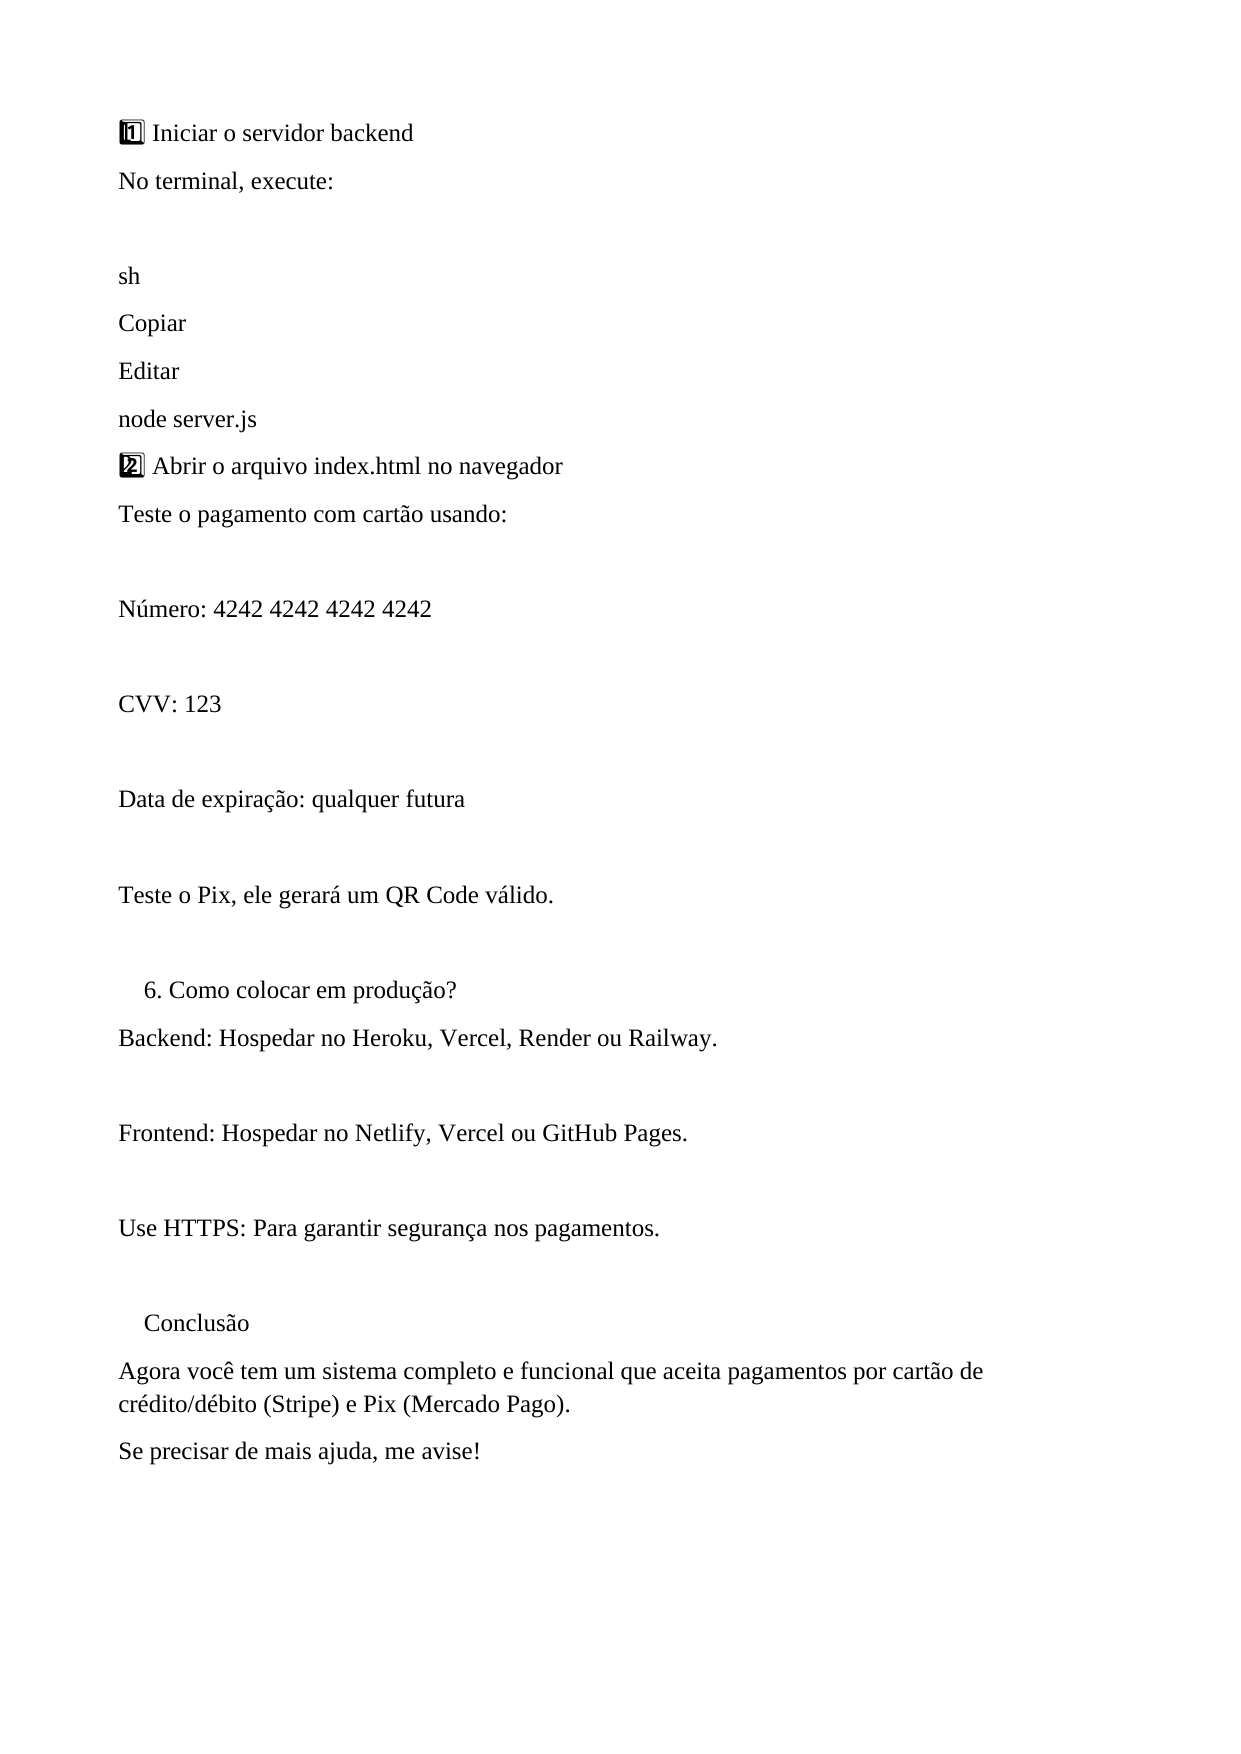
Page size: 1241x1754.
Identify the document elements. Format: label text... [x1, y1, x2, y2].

text sh [118, 261, 1122, 290]
text 1️⃣ Iniciar o servidor backend [118, 118, 1122, 147]
text Frontend: Hospedar no Netlify, Vercel ou GitHub Pages. [118, 1118, 1122, 1147]
text node server.js [118, 404, 1122, 432]
text Agora você tem um sistema completo e funcional que aceita pagamentos por cartão de crédito/débito (Stripe) e Pix (Mercado Pago). 🚀 [118, 1356, 1122, 1418]
text Número: 4242 4242 4242 4242 [118, 594, 1122, 623]
text Copiar [118, 308, 1122, 337]
text Teste o Pix, ele gerará um QR Code válido. [118, 880, 1122, 908]
text CVV: 123 [118, 689, 1122, 718]
text Backend: Hospedar no Heroku, Vercel, Render ou Railway. [118, 1023, 1122, 1051]
text 📌 6. Como colocar em produção? [118, 975, 1122, 1004]
text Teste o pagamento com cartão usando: [118, 499, 1122, 528]
text ✅ Conclusão [118, 1308, 1122, 1337]
text 2️⃣ Abrir o arquivo index.html no navegador [118, 451, 1122, 480]
text Editar [118, 356, 1122, 385]
text Data de expiração: qualquer futura [118, 784, 1122, 813]
text No terminal, execute: [118, 166, 1122, 194]
text Use HTTPS: Para garantir segurança nos pagamentos. [118, 1213, 1122, 1242]
text Se precisar de mais ajuda, me avise! [118, 1436, 1122, 1465]
